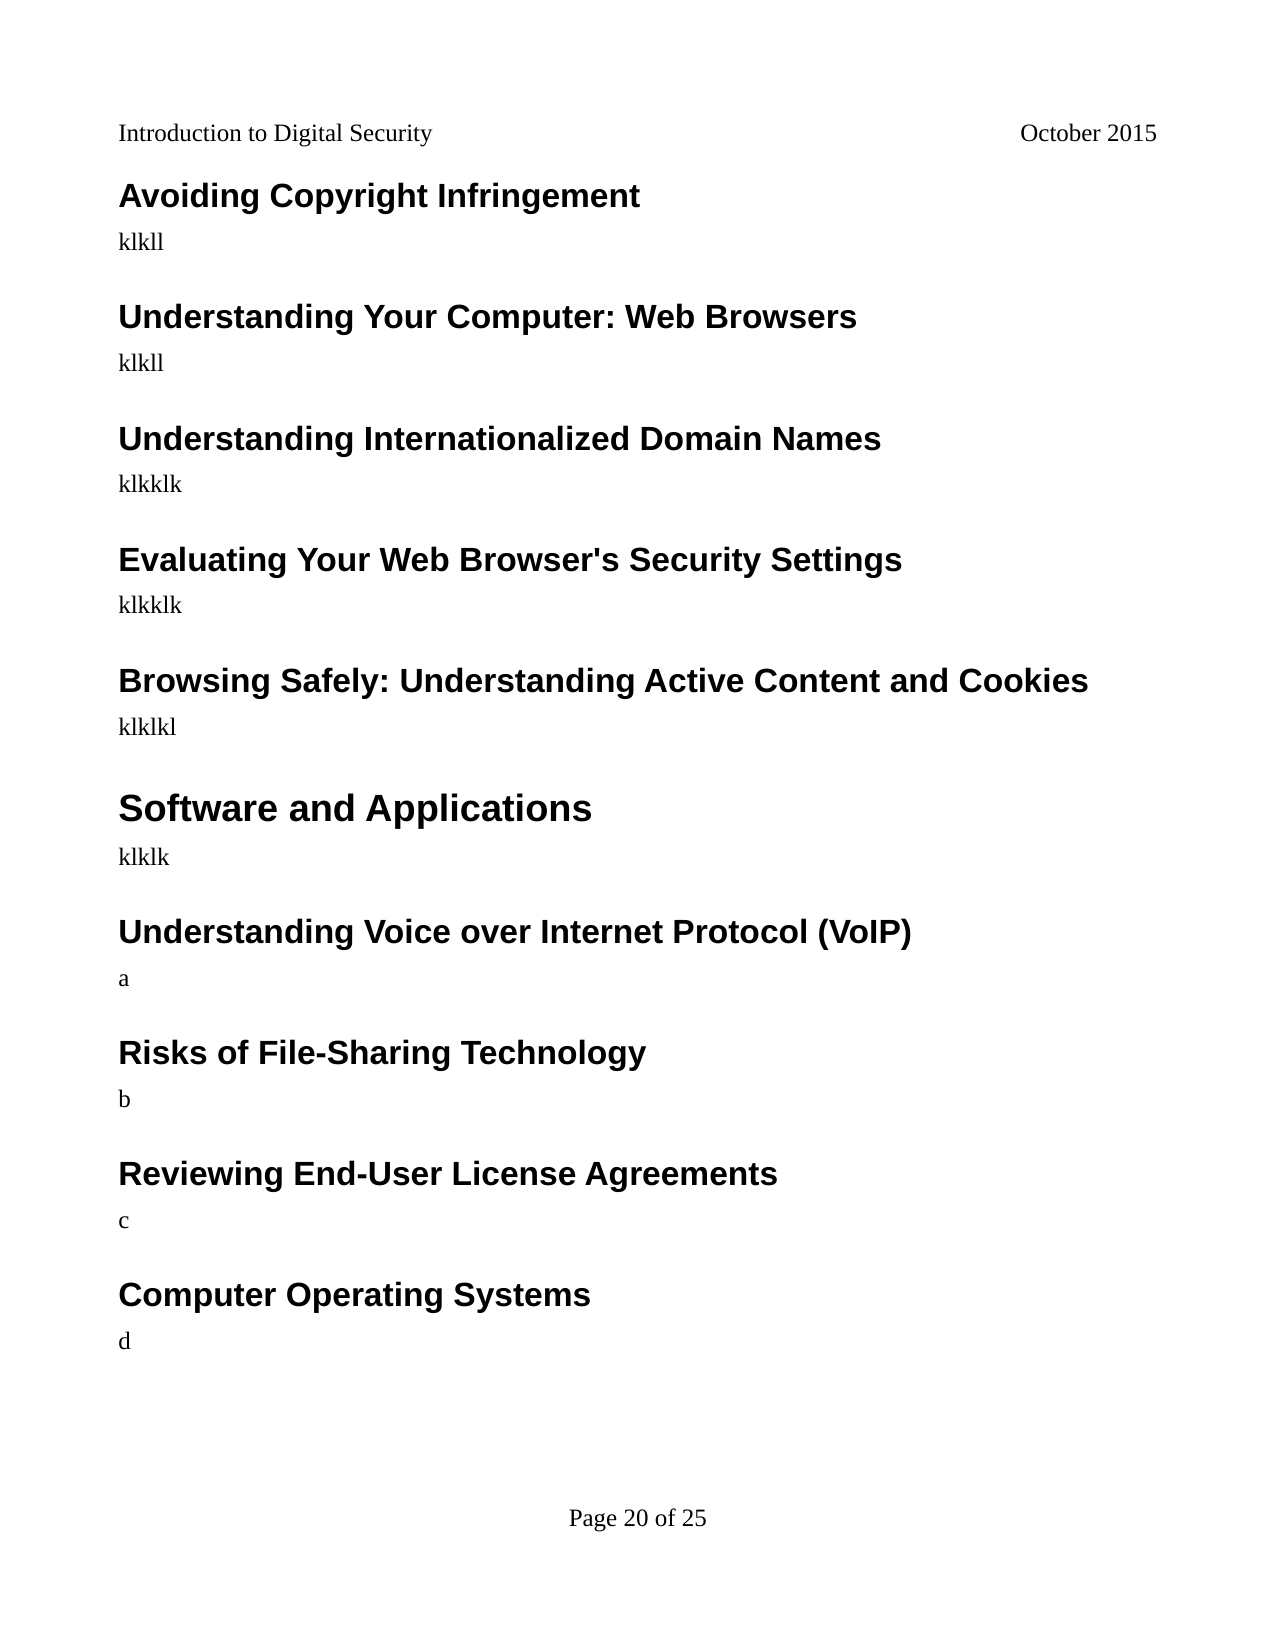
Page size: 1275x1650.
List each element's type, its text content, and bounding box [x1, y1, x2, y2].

subtitle Software and Applications [118, 786, 1157, 829]
text d [118, 1326, 1157, 1355]
subtitle Evaluating Your Web Browser's Security Settings [118, 539, 1157, 578]
text klkll [118, 227, 1157, 256]
subtitle Understanding Internationalized Domain Names [118, 418, 1157, 457]
text klkll [118, 348, 1157, 377]
text c [118, 1205, 1157, 1234]
subtitle Computer Operating Systems [118, 1275, 1157, 1313]
subtitle Understanding Voice over Internet Protocol (VoIP) [118, 912, 1157, 950]
subtitle Risks of File-Sharing Technology [118, 1033, 1157, 1071]
text a [118, 963, 1157, 992]
subtitle Browsing Safely: Understanding Active Content and Cookies [118, 661, 1157, 699]
text b [118, 1084, 1157, 1113]
subtitle Reviewing End-User License Agreements [118, 1154, 1157, 1192]
text klkklk [118, 591, 1157, 619]
text klklkl [118, 712, 1157, 740]
text klklk [118, 842, 1157, 871]
text klkklk [118, 469, 1157, 498]
subtitle Avoiding Copyright Infringement [118, 176, 1157, 215]
subtitle Understanding Your Computer: Web Browsers [118, 297, 1157, 336]
